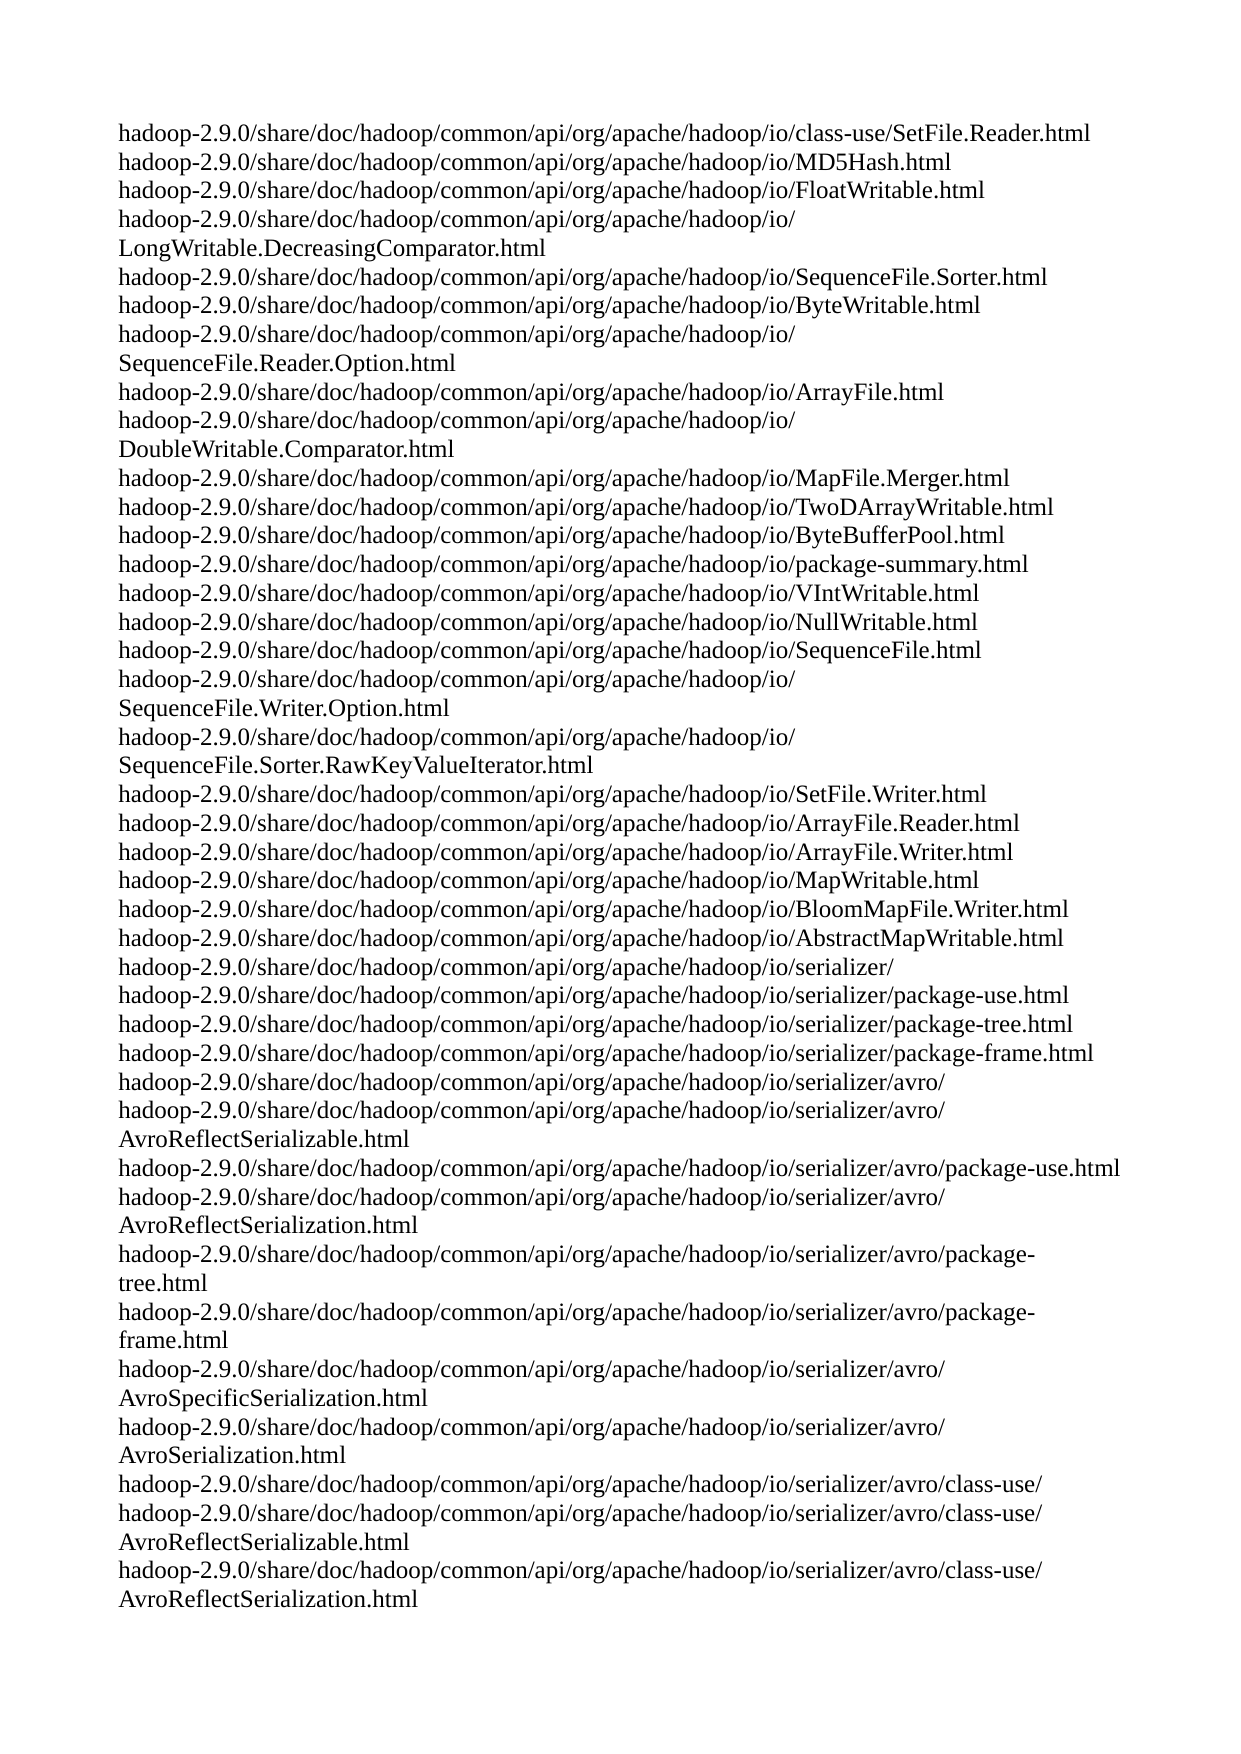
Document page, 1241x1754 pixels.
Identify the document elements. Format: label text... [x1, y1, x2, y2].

text hadoop-2.9.0/share/doc/hadoop/common/api/org/apache/hadoop/io/BloomMapFile.Writer.html [118, 894, 1122, 923]
text hadoop-2.9.0/share/doc/hadoop/common/api/org/apache/hadoop/io/ArrayFile.Reader.html [118, 808, 1122, 837]
text hadoop-2.9.0/share/doc/hadoop/common/api/org/apache/hadoop/io/AbstractMapWritable.html [118, 923, 1122, 952]
text hadoop-2.9.0/share/doc/hadoop/common/api/org/apache/hadoop/io/SequenceFile.Reader.Option.html [118, 319, 1122, 377]
text hadoop-2.9.0/share/doc/hadoop/common/api/org/apache/hadoop/io/FloatWritable.html [118, 176, 1122, 204]
text hadoop-2.9.0/share/doc/hadoop/common/api/org/apache/hadoop/io/SequenceFile.html [118, 636, 1122, 664]
text hadoop-2.9.0/share/doc/hadoop/common/api/org/apache/hadoop/io/MapWritable.html [118, 866, 1122, 894]
text hadoop-2.9.0/share/doc/hadoop/common/api/org/apache/hadoop/io/serializer/avro/class-use/AvroReflectSerializable.html [118, 1498, 1122, 1556]
text hadoop-2.9.0/share/doc/hadoop/common/api/org/apache/hadoop/io/serializer/package-tree.html [118, 1009, 1122, 1038]
text hadoop-2.9.0/share/doc/hadoop/common/api/org/apache/hadoop/io/LongWritable.DecreasingComparator.html [118, 204, 1122, 262]
text hadoop-2.9.0/share/doc/hadoop/common/api/org/apache/hadoop/io/SequenceFile.Sorter.html [118, 262, 1122, 291]
text hadoop-2.9.0/share/doc/hadoop/common/api/org/apache/hadoop/io/serializer/avro/package-frame.html [118, 1297, 1122, 1354]
text hadoop-2.9.0/share/doc/hadoop/common/api/org/apache/hadoop/io/NullWritable.html [118, 607, 1122, 636]
text hadoop-2.9.0/share/doc/hadoop/common/api/org/apache/hadoop/io/ArrayFile.Writer.html [118, 837, 1122, 866]
text hadoop-2.9.0/share/doc/hadoop/common/api/org/apache/hadoop/io/serializer/ [118, 952, 1122, 981]
text hadoop-2.9.0/share/doc/hadoop/common/api/org/apache/hadoop/io/DoubleWritable.Comparator.html [118, 406, 1122, 463]
text hadoop-2.9.0/share/doc/hadoop/common/api/org/apache/hadoop/io/serializer/avro/ [118, 1067, 1122, 1096]
text hadoop-2.9.0/share/doc/hadoop/common/api/org/apache/hadoop/io/serializer/avro/AvroSpecificSerialization.html [118, 1354, 1122, 1412]
text hadoop-2.9.0/share/doc/hadoop/common/api/org/apache/hadoop/io/ArrayFile.html [118, 377, 1122, 406]
text hadoop-2.9.0/share/doc/hadoop/common/api/org/apache/hadoop/io/serializer/avro/class-use/ [118, 1469, 1122, 1498]
text hadoop-2.9.0/share/doc/hadoop/common/api/org/apache/hadoop/io/serializer/avro/class-use/AvroReflectSerialization.html [118, 1556, 1122, 1613]
text hadoop-2.9.0/share/doc/hadoop/common/api/org/apache/hadoop/io/TwoDArrayWritable.html [118, 492, 1122, 521]
text hadoop-2.9.0/share/doc/hadoop/common/api/org/apache/hadoop/io/serializer/avro/package-tree.html [118, 1239, 1122, 1297]
text hadoop-2.9.0/share/doc/hadoop/common/api/org/apache/hadoop/io/SetFile.Writer.html [118, 779, 1122, 808]
text hadoop-2.9.0/share/doc/hadoop/common/api/org/apache/hadoop/io/class-use/SetFile.Reader.html [118, 118, 1122, 147]
text hadoop-2.9.0/share/doc/hadoop/common/api/org/apache/hadoop/io/VIntWritable.html [118, 578, 1122, 607]
text hadoop-2.9.0/share/doc/hadoop/common/api/org/apache/hadoop/io/SequenceFile.Writer.Option.html [118, 664, 1122, 722]
text hadoop-2.9.0/share/doc/hadoop/common/api/org/apache/hadoop/io/serializer/avro/AvroReflectSerializable.html [118, 1096, 1122, 1153]
text hadoop-2.9.0/share/doc/hadoop/common/api/org/apache/hadoop/io/serializer/avro/AvroReflectSerialization.html [118, 1182, 1122, 1239]
text hadoop-2.9.0/share/doc/hadoop/common/api/org/apache/hadoop/io/serializer/avro/AvroSerialization.html [118, 1412, 1122, 1469]
text hadoop-2.9.0/share/doc/hadoop/common/api/org/apache/hadoop/io/serializer/avro/package-use.html [118, 1153, 1122, 1182]
text hadoop-2.9.0/share/doc/hadoop/common/api/org/apache/hadoop/io/MapFile.Merger.html [118, 463, 1122, 492]
text hadoop-2.9.0/share/doc/hadoop/common/api/org/apache/hadoop/io/ByteBufferPool.html [118, 521, 1122, 549]
text hadoop-2.9.0/share/doc/hadoop/common/api/org/apache/hadoop/io/SequenceFile.Sorter.RawKeyValueIterator.html [118, 722, 1122, 779]
text hadoop-2.9.0/share/doc/hadoop/common/api/org/apache/hadoop/io/MD5Hash.html [118, 147, 1122, 176]
text hadoop-2.9.0/share/doc/hadoop/common/api/org/apache/hadoop/io/ByteWritable.html [118, 291, 1122, 319]
text hadoop-2.9.0/share/doc/hadoop/common/api/org/apache/hadoop/io/package-summary.html [118, 549, 1122, 578]
text hadoop-2.9.0/share/doc/hadoop/common/api/org/apache/hadoop/io/serializer/package-frame.html [118, 1038, 1122, 1067]
text hadoop-2.9.0/share/doc/hadoop/common/api/org/apache/hadoop/io/serializer/package-use.html [118, 981, 1122, 1009]
